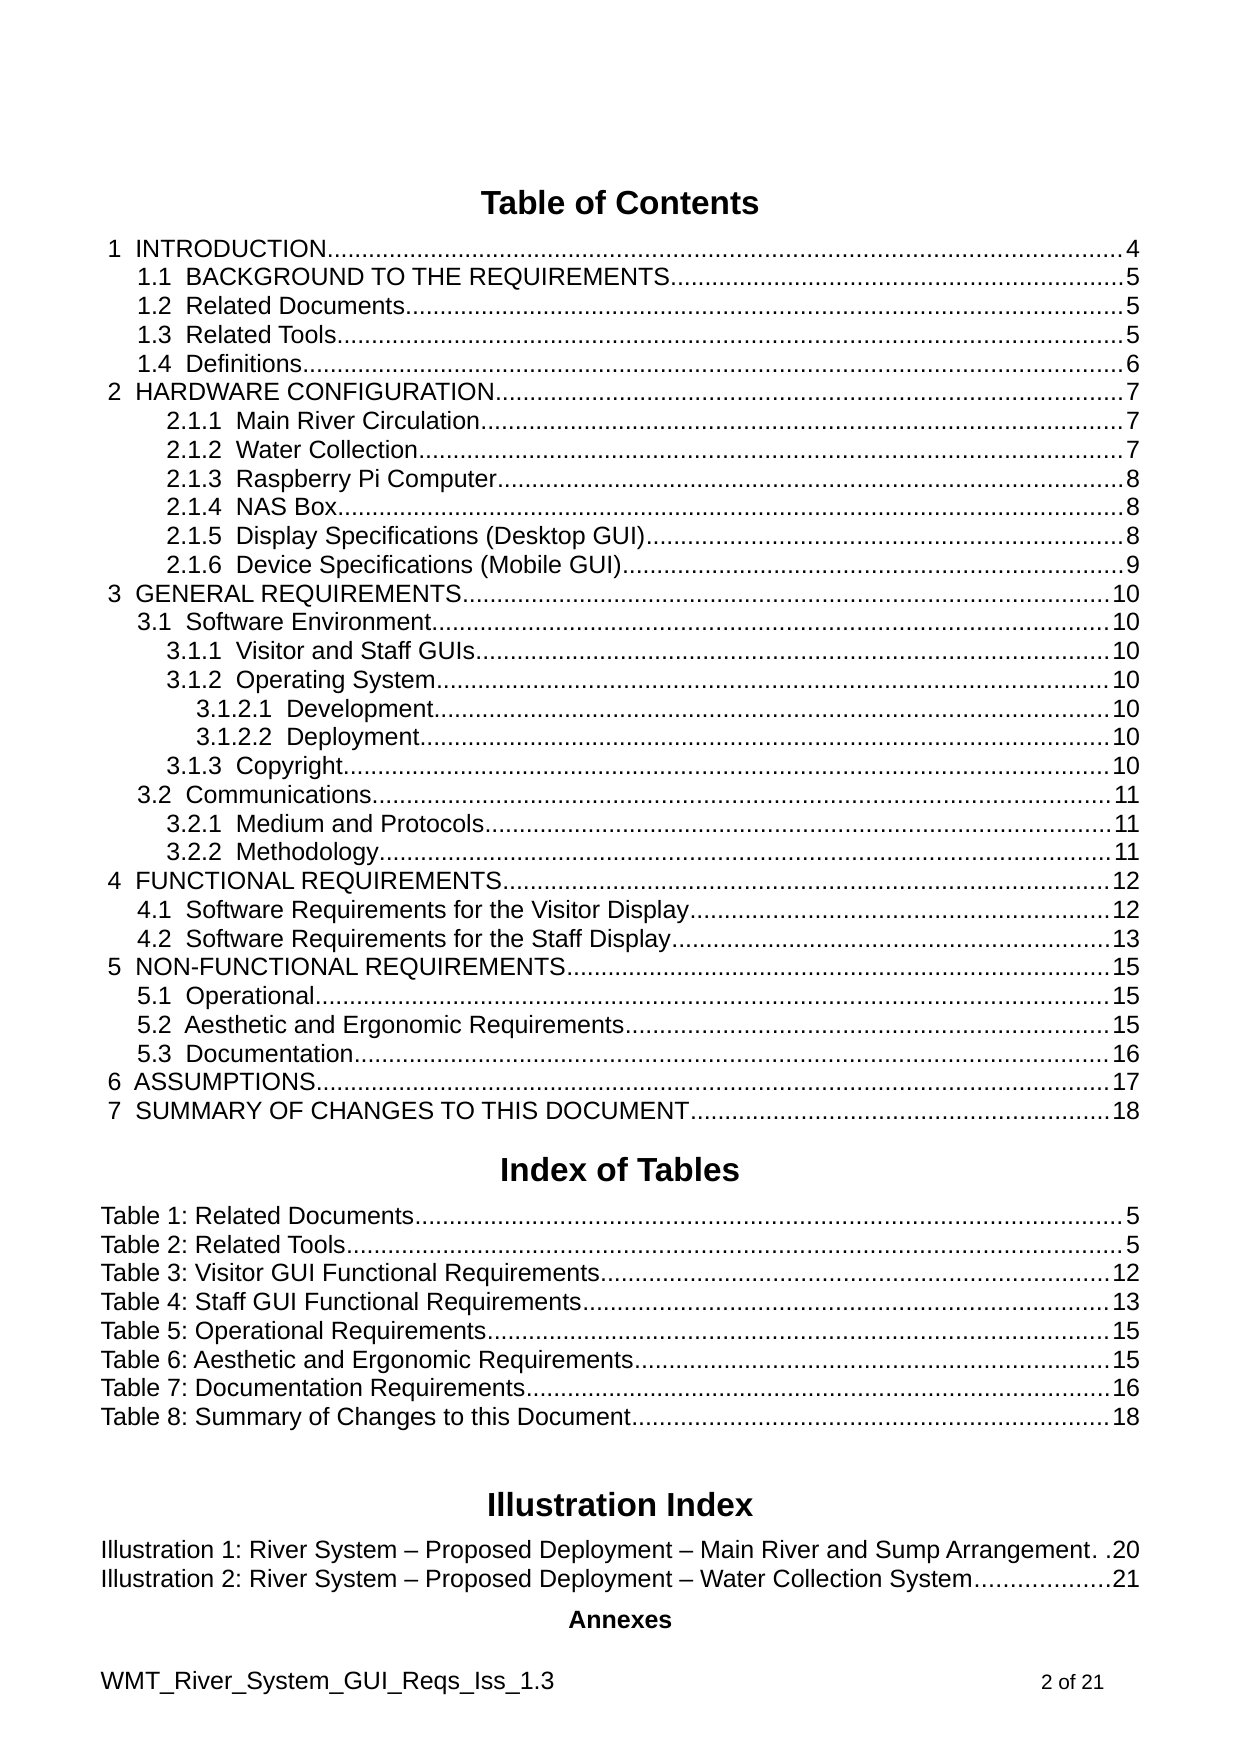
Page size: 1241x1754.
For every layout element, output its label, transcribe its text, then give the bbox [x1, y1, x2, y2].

text 2.1.1 Main River Circulation 7 [159, 406, 1140, 435]
text 3.2 Communications 11 [130, 780, 1140, 809]
text Table 8: Summary of Changes to this Document 18 [100, 1402, 1140, 1431]
text 2 HARDWARE CONFIGURATION 7 [100, 377, 1140, 406]
text 4.1 Software Requirements for the Visitor Display 12 [130, 895, 1140, 924]
text 2.1.2 Water Collection 7 [159, 435, 1140, 464]
text 3.1.2.1 Development 10 [189, 694, 1140, 722]
text 5.2 Aesthetic and Ergonomic Requirements 15 [130, 1010, 1140, 1039]
text Table 6: Aesthetic and Ergonomic Requirements 15 [100, 1344, 1140, 1373]
text 1.4 Definitions 6 [130, 349, 1140, 377]
subtitle Index of Tables [100, 1150, 1140, 1188]
text 1 INTRODUCTION 4 [100, 234, 1140, 262]
text Table 1: Related Documents 5 [100, 1201, 1140, 1229]
text Table 7: Documentation Requirements 16 [100, 1373, 1140, 1402]
text 4 FUNCTIONAL REQUIREMENTS 12 [100, 866, 1140, 895]
text Table 3: Visitor GUI Functional Requirements 12 [100, 1258, 1140, 1287]
text 6 ASSUMPTIONS 17 [100, 1067, 1140, 1096]
text 5 NON-FUNCTIONAL REQUIREMENTS 15 [100, 952, 1140, 981]
text Illustration 1: River System – Proposed Deployment – Main River and Sump Arrangement 20 [100, 1536, 1140, 1564]
subtitle Table of Contents [100, 183, 1140, 221]
text Table 2: Related Tools 5 [100, 1229, 1140, 1258]
text 3 GENERAL REQUIREMENTS 10 [100, 579, 1140, 607]
text Table 4: Staff GUI Functional Requirements 13 [100, 1287, 1140, 1316]
text 1.2 Related Documents 5 [130, 291, 1140, 320]
text Table 5: Operational Requirements 15 [100, 1316, 1140, 1344]
text Illustration 2: River System – Proposed Deployment – Water Collection System 21 [100, 1564, 1140, 1593]
text 3.2.2 Methodology 11 [159, 837, 1140, 866]
text 3.2.1 Medium and Protocols 11 [159, 809, 1140, 837]
text Annexes [100, 1606, 1140, 1634]
text 2.1.6 Device Specifications (Mobile GUI) 9 [159, 550, 1140, 579]
text 3.1.1 Visitor and Staff GUIs 10 [159, 636, 1140, 665]
text 2.1.4 NAS Box 8 [159, 492, 1140, 521]
text 3.1.2.2 Deployment 10 [189, 722, 1140, 751]
text 4.2 Software Requirements for the Staff Display 13 [130, 924, 1140, 952]
text 5.3 Documentation 16 [130, 1039, 1140, 1067]
text 2.1.3 Raspberry Pi Computer 8 [159, 464, 1140, 492]
text 1.3 Related Tools 5 [130, 320, 1140, 349]
text 3.1.3 Copyright 10 [159, 751, 1140, 780]
text 2.1.5 Display Specifications (Desktop GUI) 8 [159, 521, 1140, 550]
subtitle Illustration Index [100, 1484, 1140, 1523]
text 3.1.2 Operating System 10 [159, 665, 1140, 694]
text 3.1 Software Environment 10 [130, 607, 1140, 636]
text 7 SUMMARY OF CHANGES TO THIS DOCUMENT 18 [100, 1096, 1140, 1125]
text 1.1 BACKGROUND TO THE REQUIREMENTS 5 [130, 262, 1140, 291]
text 5.1 Operational 15 [130, 981, 1140, 1010]
